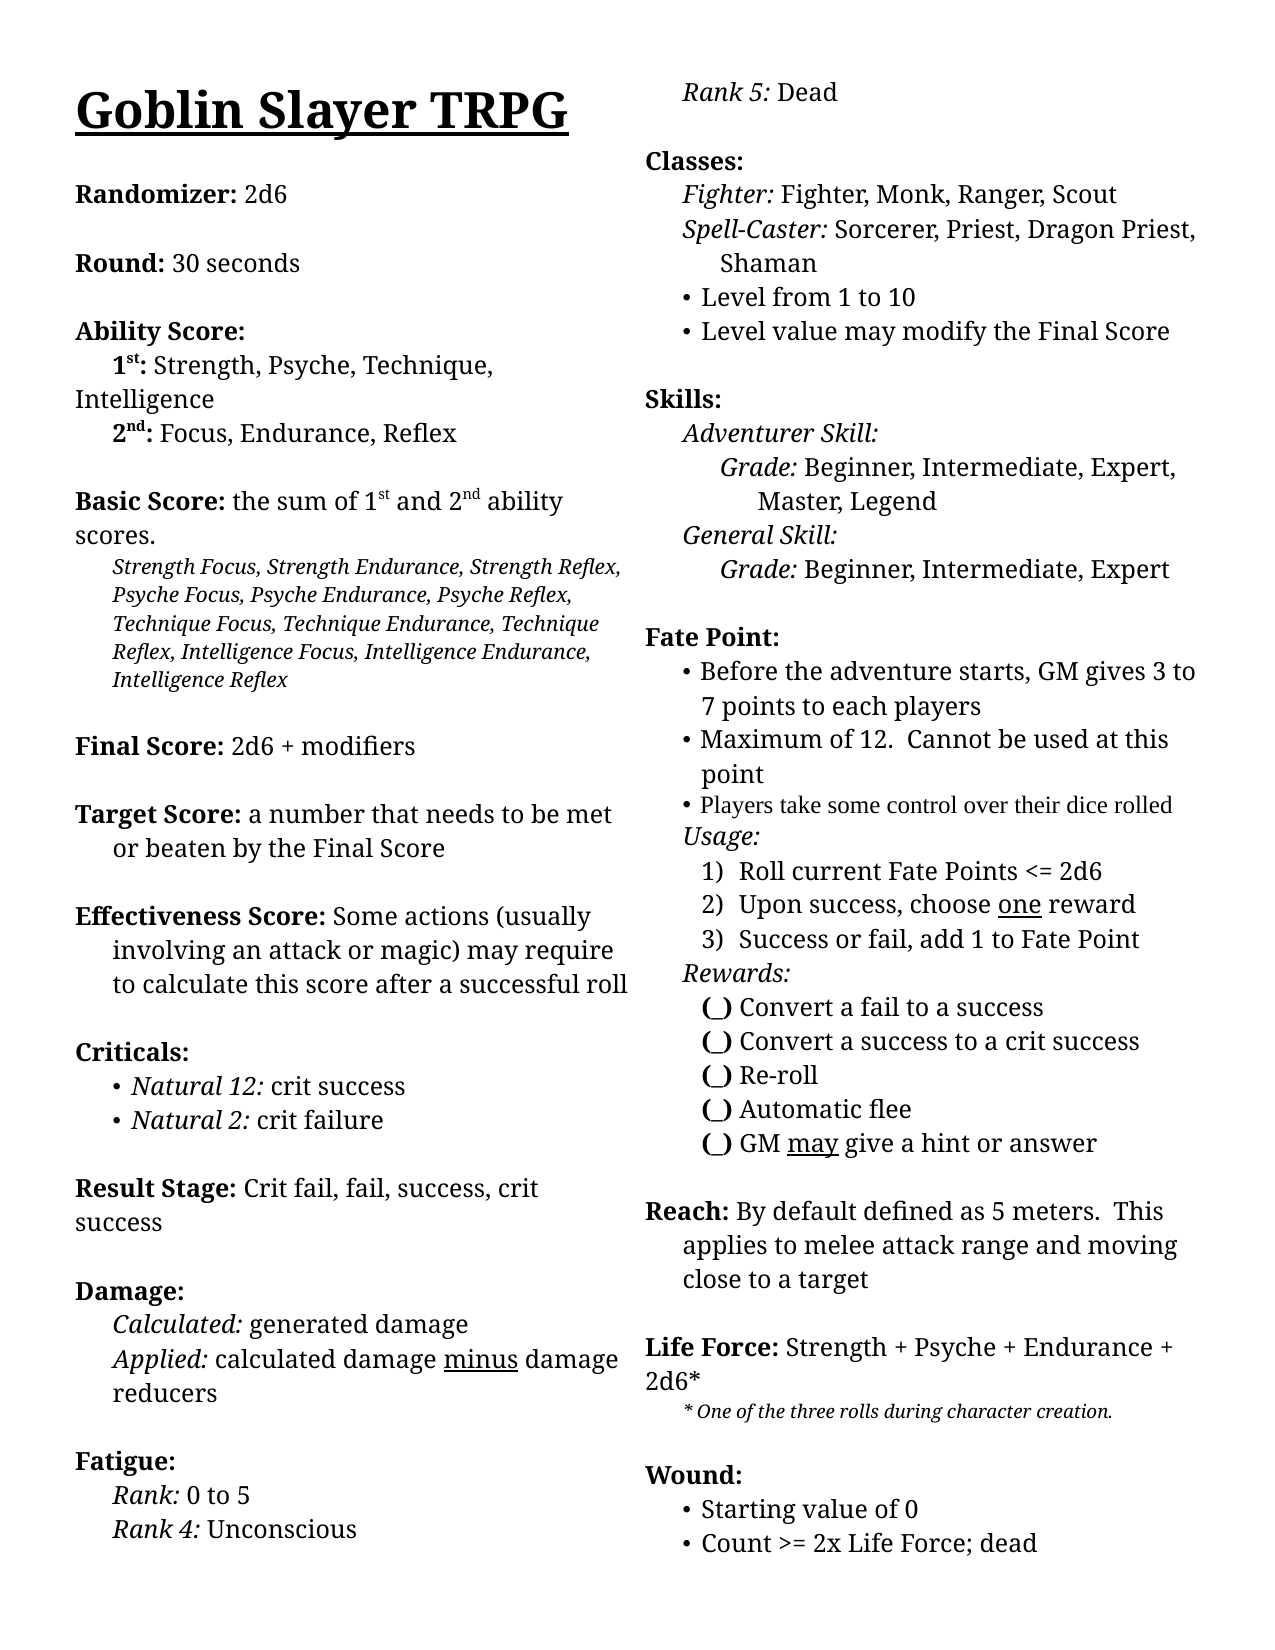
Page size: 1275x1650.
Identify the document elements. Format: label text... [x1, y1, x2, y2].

text Rewards: [682, 955, 1200, 989]
text (_) Convert a fail to a success [701, 989, 1200, 1023]
text Target Score: a number that needs to be met or beaten by the Final Score [75, 796, 630, 864]
text Wound: [645, 1458, 1200, 1492]
text Basic Score: the sum of 1st and 2nd ability scores. [75, 484, 630, 552]
list Count >= 2x Life Force; dead [682, 1526, 1200, 1560]
text Applied: calculated damage minus damage reducers [112, 1341, 630, 1409]
text Strength Focus, Strength Endurance, Strength Reflex, Psyche Focus, Psyche Endurance, Psyche Reflex, Technique Focus, Technique Endurance, Technique Reflex, Intelligence Focus, Intelligence Endurance, Intelligence Reflex [112, 552, 630, 694]
text (_) Automatic flee [701, 1092, 1200, 1126]
text Fatigue: [75, 1443, 630, 1477]
text Classes: [645, 143, 1200, 177]
text Skills: [645, 382, 1200, 416]
list Upon success, choose one reward [701, 887, 1200, 921]
text Fate Point: [645, 620, 1200, 654]
text Life Force: Strength + Psyche + Endurance + 2d6* [645, 1330, 1200, 1398]
text (_) Convert a success to a crit success [701, 1023, 1200, 1057]
text Usage: [682, 819, 1200, 853]
text 1st: Strength, Psyche, Technique, Intelligence [75, 347, 630, 416]
list Level value may modify the Final Score [682, 313, 1200, 347]
text Result Stage: Crit fail, fail, success, crit success [75, 1171, 630, 1239]
text Grade: Beginner, Intermediate, Expert [720, 552, 1200, 586]
list Starting value of 0 [682, 1492, 1200, 1526]
text Rank 4: Unconscious [112, 1512, 630, 1546]
text (_) GM may give a hint or answer [701, 1126, 1200, 1160]
list Players take some control over their dice rolled [682, 790, 1200, 819]
text Grade: Beginner, Intermediate, Expert, Master, Legend [720, 450, 1200, 518]
text Spell-Caster: Sorcerer, Priest, Dragon Priest, Shaman [682, 211, 1200, 279]
list Natural 12: crit success [112, 1069, 630, 1103]
text Rank 5: Dead [682, 75, 1200, 109]
text Criticals: [75, 1035, 630, 1069]
text Effectiveness Score: Some actions (usually involving an attack or magic) may require to calculate this score after a successful roll [75, 898, 630, 1001]
text (_) Re-roll [701, 1057, 1200, 1092]
list Level from 1 to 10 [682, 279, 1200, 313]
text 2nd: Focus, Endurance, Reflex [75, 416, 630, 450]
text General Skill: [682, 518, 1200, 552]
text Rank: 0 to 5 [112, 1477, 630, 1512]
text Round: 30 seconds [75, 245, 630, 279]
text Adventurer Skill: [682, 416, 1200, 450]
list Natural 2: crit failure [112, 1103, 630, 1137]
text Ability Score: [75, 313, 630, 347]
text Reach: By default defined as 5 meters. This applies to melee attack range and moving close to a target [645, 1194, 1200, 1296]
list Roll current Fate Points <= 2d6 [701, 853, 1200, 887]
text Calculated: generated damage [112, 1307, 630, 1341]
list Maximum of 12. Cannot be used at this point [682, 722, 1200, 790]
text Goblin Slayer TRPG [75, 75, 630, 143]
text Damage: [75, 1273, 630, 1307]
text Final Score: 2d6 + modifiers [75, 728, 630, 762]
text Randomizer: 2d6 [75, 177, 630, 211]
text * One of the three rolls during character creation. [682, 1398, 1200, 1424]
list Before the adventure starts, GM gives 3 to 7 points to each players [682, 654, 1200, 722]
text Fighter: Fighter, Monk, Ranger, Scout [682, 177, 1200, 211]
list Success or fail, add 1 to Fate Point [701, 921, 1200, 955]
